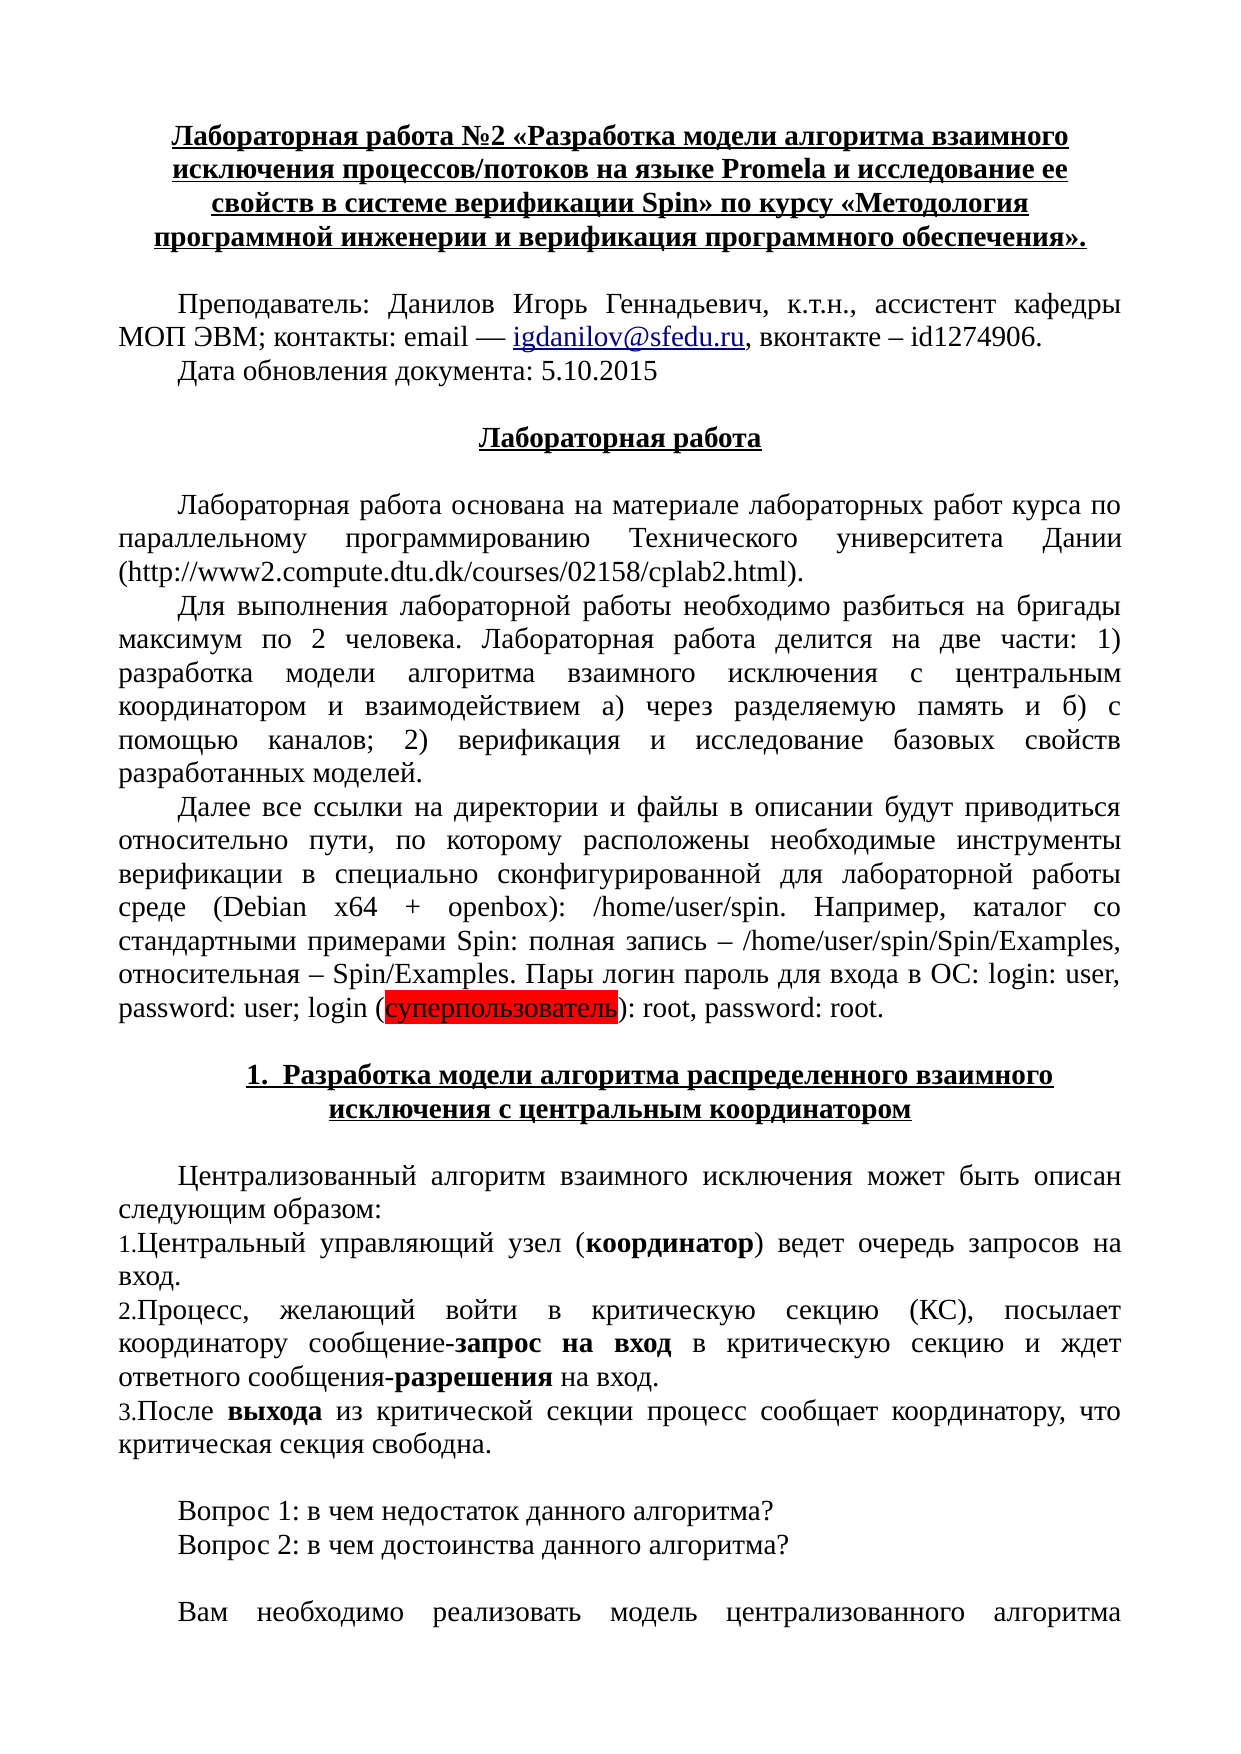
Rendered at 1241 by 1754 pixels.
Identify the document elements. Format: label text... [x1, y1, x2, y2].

list Центральный управляющий узел (координатор) ведет очередь запросов на вход. [118, 1225, 1122, 1292]
text Далее все ссылки на директории и файлы в описании будут приводиться относительно пути, по которому расположены необходимые инструменты верификации в специально сконфигурированной для лабораторной работы среде (Debian x64 + openbox): /home/user/spin. Например, каталог со стандартными примерами Spin: полная запись – /home/user/spin/Spin/Examples, относительная – Spin/Examples. Пары логин пароль для входа в ОС: login: user, password: user; login (суперпользователь): root, password: root. [118, 789, 1122, 1024]
text Дата обновления документа: 5.10.2015 [118, 353, 1122, 386]
text 1. Разработка модели алгоритма распределенного взаимного исключения с центральным координатором [118, 1057, 1122, 1124]
text Для выполнения лабораторной работы необходимо разбиться на бригады максимум по 2 человека. Лабораторная работа делится на две части: 1) разработка модели алгоритма взаимного исключения с центральным координатором и взаимодействием а) через разделяемую память и б) с помощью каналов; 2) верификация и исследование базовых свойств разработанных моделей. [118, 588, 1122, 789]
text Лабораторная работа [118, 420, 1122, 453]
list Процесс, желающий войти в критическую секцию (КС), посылает координатору сообщение-запрос на вход в критическую секцию и ждет ответного сообщения-разрешения на вход. [118, 1292, 1122, 1393]
text Лабораторная работа основана на материале лабораторных работ курса по параллельному программированию Технического университета Дании (http://www2.compute.dtu.dk/courses/02158/cplab2.html). [118, 487, 1122, 588]
text Лабораторная работа №2 «Разработка модели алгоритма взаимного исключения процессов/потоков на языке Promela и исследование ее свойств в системе верификации Spin» по курсу «Методология программной инженерии и верификация программного обеспечения». [118, 118, 1122, 252]
text Вопрос 1: в чем недостаток данного алгоритма? [118, 1493, 1122, 1527]
text Централизованный алгоритм взаимного исключения может быть описан следующим образом: [118, 1158, 1122, 1225]
list После выхода из критической секции процесс сообщает координатору, что критическая секция свободна. [118, 1393, 1122, 1460]
text Вам необходимо реализовать модель централизованного алгоритма [118, 1594, 1122, 1627]
text Вопрос 2: в чем достоинства данного алгоритма? [118, 1527, 1122, 1560]
text Преподаватель: Данилов Игорь Геннадьевич, к.т.н., ассистент кафедры МОП ЭВМ; контакты: email — igdanilov@sfedu.ru, вконтакте – id1274906. [118, 286, 1122, 353]
